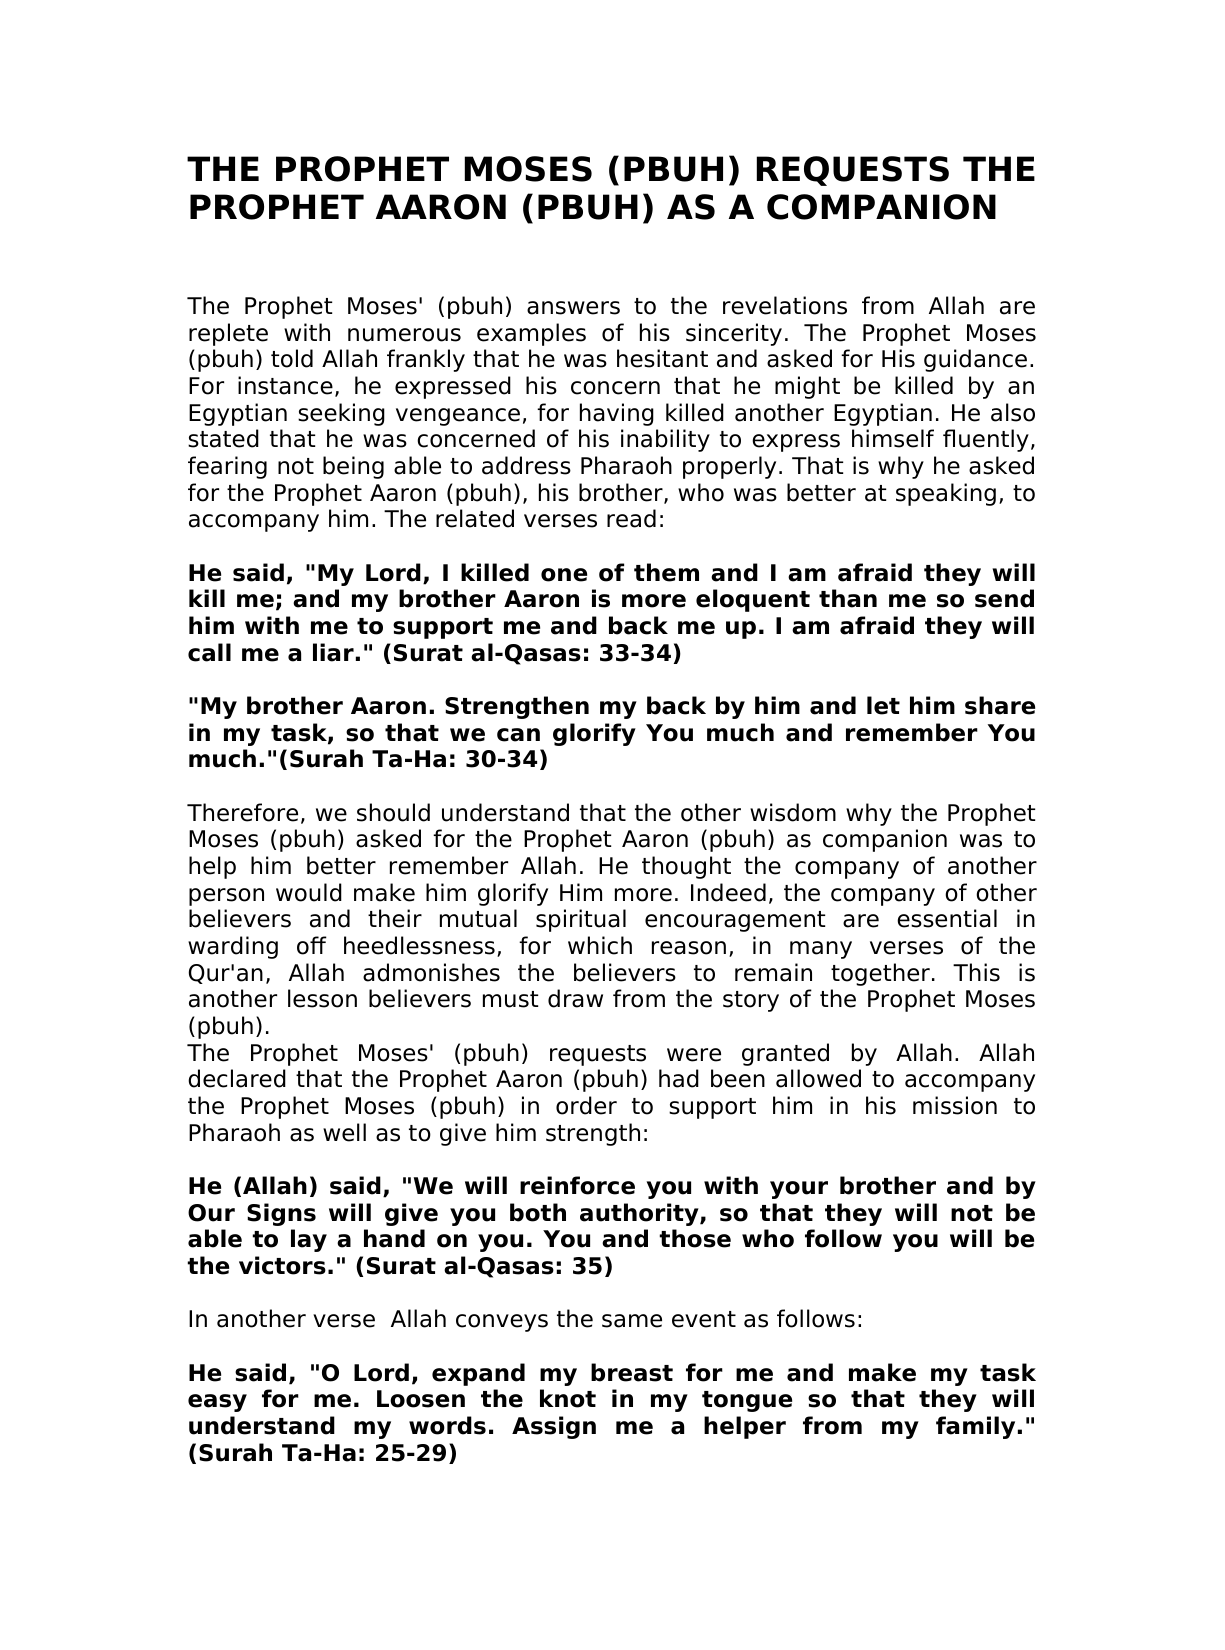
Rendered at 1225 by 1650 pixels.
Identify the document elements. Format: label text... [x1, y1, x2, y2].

text He (Allah) said, "We will reinforce you with your brother and by Our Signs will give you both authority, so that they will not be able to lay a hand on you. You and those who follow you will be the victors." (Surat al-Qasas: 35) [187, 1173, 1037, 1280]
text The Prophet Moses' (pbuh) answers to the revelations from Allah are replete with numerous examples of his sincerity. The Prophet Moses (pbuh) told Allah frankly that he was hesitant and asked for His guidance. For instance, he expressed his concern that he might be killed by an Egyptian seeking vengeance, for having killed another Egyptian. He also stated that he was concerned of his inability to express himself fluently, fearing not being able to address Pharaoh properly. That is why he asked for the Prophet Aaron (pbuh), his brother, who was better at speaking, to accompany him. The related verses read: [187, 293, 1037, 533]
text Therefore, we should understand that the other wisdom why the Prophet Moses (pbuh) asked for the Prophet Aaron (pbuh) as companion was to help him better remember Allah. He thought the company of another person would make him glorify Him more. Indeed, the company of other believers and their mutual spiritual encouragement are essential in warding off heedlessness, for which reason, in many verses of the Qur'an, Allah admonishes the believers to remain together. This is another lesson believers must draw from the story of the Prophet Moses (pbuh). [187, 800, 1037, 1040]
text The Prophet Moses' (pbuh) requests were granted by Allah. Allah declared that the Prophet Aaron (pbuh) had been allowed to accompany the Prophet Moses (pbuh) in order to support him in his mission to Pharaoh as well as to give him strength: [187, 1040, 1037, 1146]
text "My brother Aaron. Strengthen my back by him and let him share in my task, so that we can glorify You much and remember You much."(Surah Ta-Ha: 30-34) [187, 693, 1037, 773]
text He said, "O Lord, expand my breast for me and make my task easy for me. Loosen the knot in my tongue so that they will understand my words. Assign me a helper from my family." (Surah Ta-Ha: 25-29) [187, 1360, 1037, 1466]
text THE PROPHET MOSES (PBUH) REQUESTS THE PROPHET AARON (PBUH) AS A COMPANION [187, 150, 1037, 228]
text He said, "My Lord, I killed one of them and I am afraid they will kill me; and my brother Aaron is more eloquent than me so send him with me to support me and back me up. I am afraid they will call me a liar." (Surat al-Qasas: 33-34) [187, 560, 1037, 666]
text In another verse Allah conveys the same event as follows: [187, 1306, 1037, 1333]
